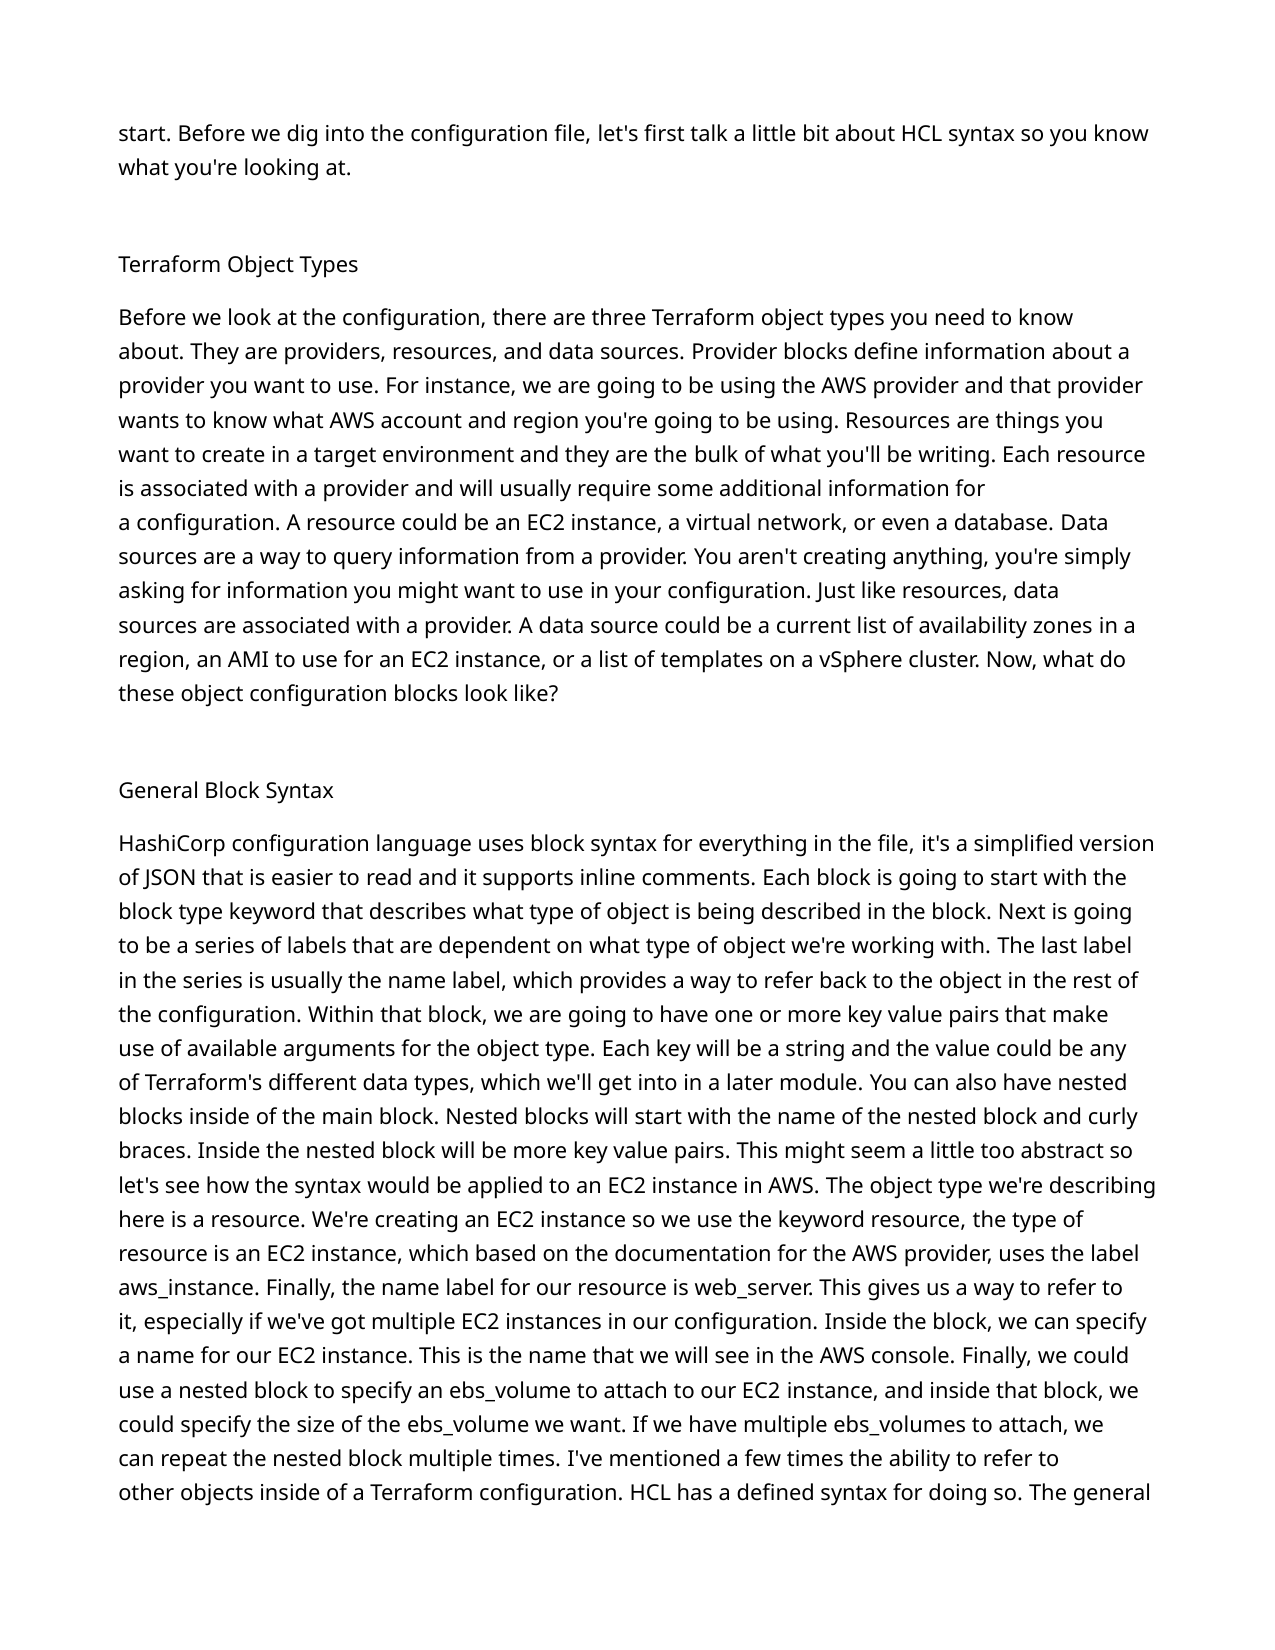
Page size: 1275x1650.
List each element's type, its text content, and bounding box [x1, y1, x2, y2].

subtitle Terraform Object Types [118, 249, 1157, 279]
text start. Before we dig into the configuration file, let's first talk a little bit about HCL syntax so you know what you're looking at. [118, 118, 1157, 182]
text HashiCorp configuration language uses block syntax for everything in the file, it's a simplified version of JSON that is easier to read and it supports inline comments. Each block is going to start with the block type keyword that describes what type of object is being described in the block. Next is going to be a series of labels that are dependent on what type of object we're working with. The last label in the series is usually the name label, which provides a way to refer back to the object in the rest of the configuration. Within that block, we are going to have one or more key value pairs that make use of available arguments for the object type. Each key will be a string and the value could be any of Terraform's different data types, which we'll get into in a later module. You can also have nested blocks inside of the main block. Nested blocks will start with the name of the nested block and curly braces. Inside the nested block will be more key value pairs. This might seem a little too abstract so let's see how the syntax would be applied to an EC2 instance in AWS. The object type we're describing here is a resource. We're creating an EC2 instance so we use the keyword resource, the type of resource is an EC2 instance, which based on the documentation for the AWS provider, uses the label aws_instance. Finally, the name label for our resource is web_server. This gives us a way to refer to it, especially if we've got multiple EC2 instances in our configuration. Inside the block, we can specify a name for our EC2 instance. This is the name that we will see in the AWS console. Finally, we could use a nested block to specify an ebs_volume to attach to our EC2 instance, and inside that block, we could specify the size of the ebs_volume we want. If we have multiple ebs_volumes to attach, we can repeat the nested block multiple times. I've mentioned a few times the ability to refer to other objects inside of a Terraform configuration. HCL has a defined syntax for doing so. The general [118, 828, 1157, 1507]
text Before we look at the configuration, there are three Terraform object types you need to know about. They are providers, resources, and data sources. Provider blocks define information about a provider you want to use. For instance, we are going to be using the AWS provider and that provider wants to know what AWS account and region you're going to be using. Resources are things you want to create in a target environment and they are the bulk of what you'll be writing. Each resource is associated with a provider and will usually require some additional information for a configuration. A resource could be an EC2 instance, a virtual network, or even a database. Data sources are a way to query information from a provider. You aren't creating anything, you're simply asking for information you might want to use in your configuration. Just like resources, data sources are associated with a provider. A data source could be a current list of availability zones in a region, an AMI to use for an EC2 instance, or a list of templates on a vSphere cluster. Now, what do these object configuration blocks look like? [118, 302, 1157, 708]
subtitle General Block Syntax [118, 775, 1157, 804]
